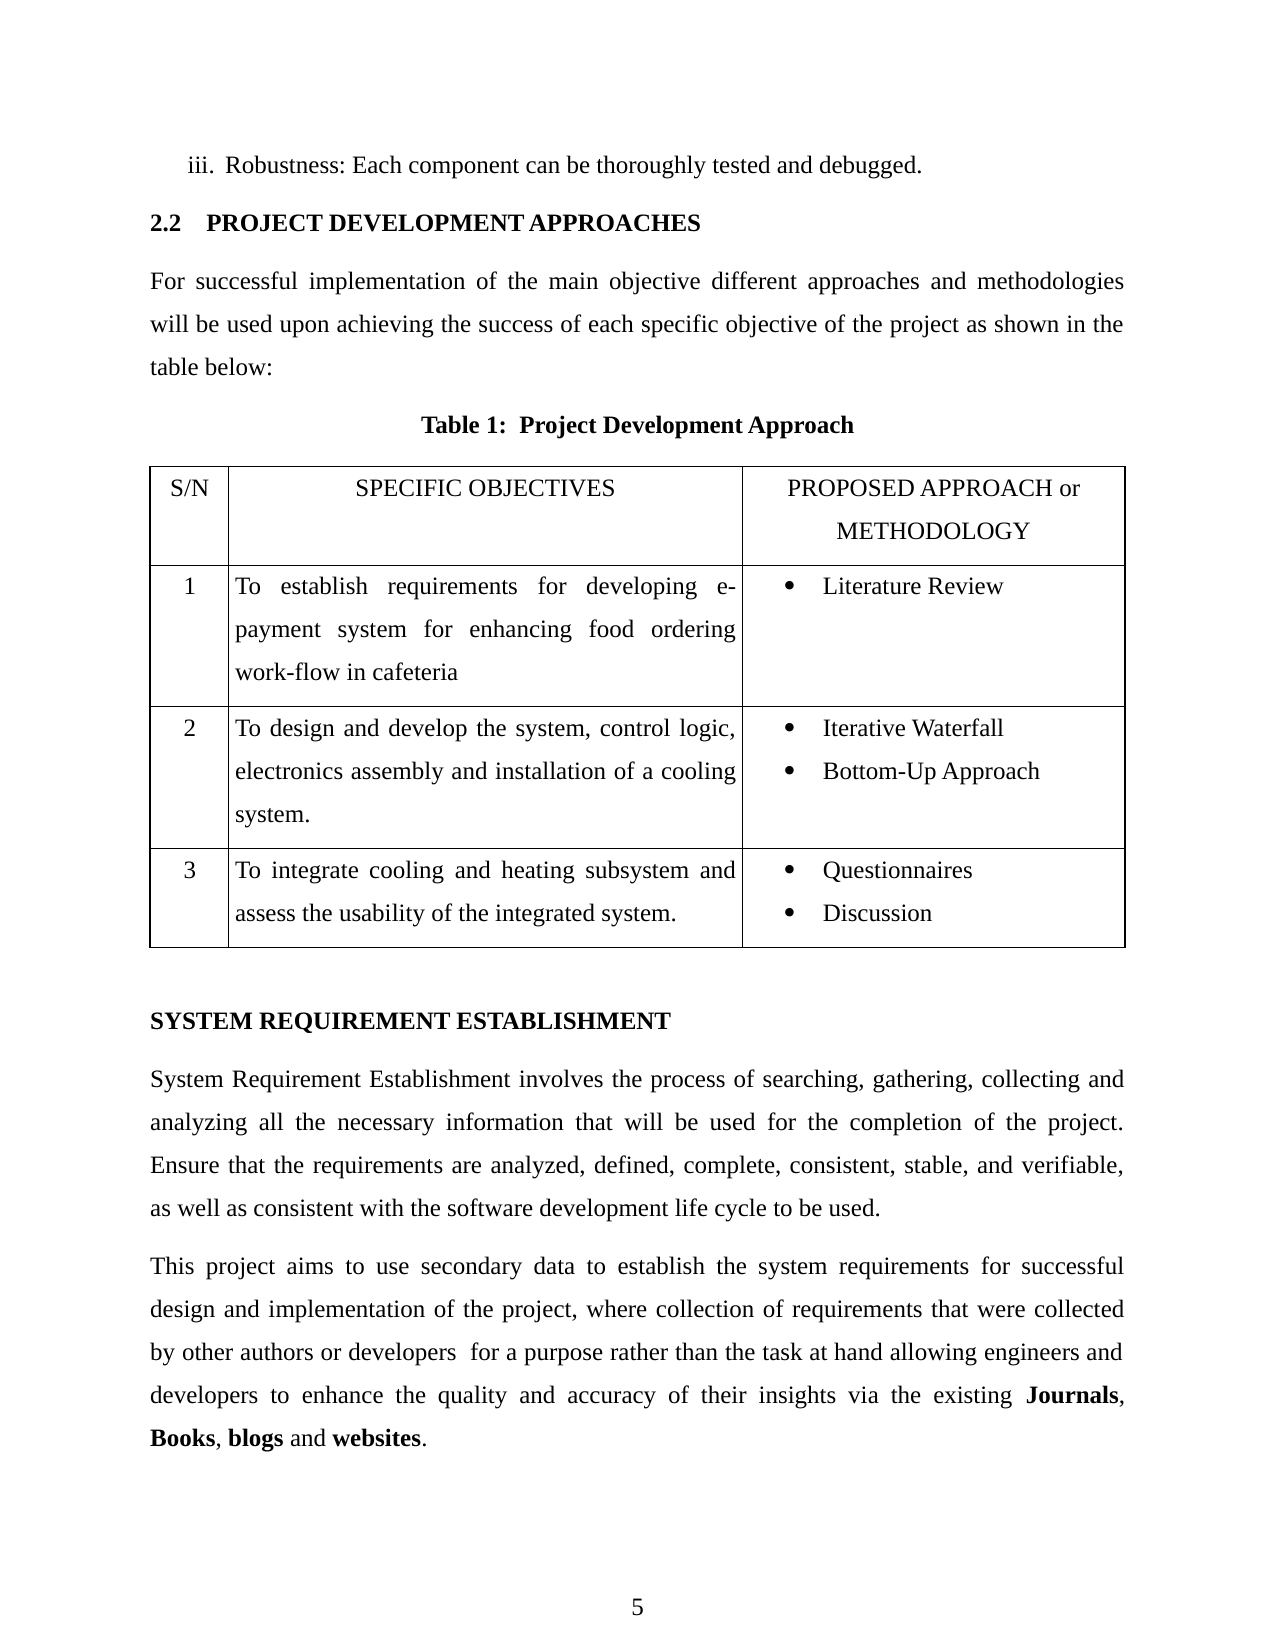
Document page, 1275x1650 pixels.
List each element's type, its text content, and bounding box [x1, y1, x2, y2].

list Robustness: Each component can be thoroughly tested and debugged. [187, 150, 1125, 179]
text SYSTEM REQUIREMENT ESTABLISHMENT [150, 1006, 1125, 1034]
table_cell 2 [151, 707, 228, 848]
text Table 1: Project Development Approach [150, 410, 1125, 439]
table_cell Literature Review [743, 566, 1124, 706]
text For successful implementation of the main objective different approaches and methodologies will be used upon achieving the success of each specific objective of the project as shown in the table below: [150, 266, 1125, 381]
table_cell 3 [151, 849, 228, 947]
table_cell 1 [151, 566, 228, 706]
table_header PROPOSED APPROACH or METHODOLOGY [743, 467, 1124, 564]
text System Requirement Establishment involves the process of searching, gathering, collecting and analyzing all the necessary information that will be used for the completion of the project. Ensure that the requirements are analyzed, defined, complete, consistent, stable, and verifiable, as well as consistent with the software development life cycle to be used. [150, 1064, 1125, 1222]
table_cell Iterative Waterfall Bottom-Up Approach [743, 707, 1124, 848]
subtitle 2.2 PROJECT DEVELOPMENT APPROACHES [150, 208, 1125, 237]
text This project aims to use secondary data to establish the system requirements for successful design and implementation of the project, where collection of requirements that were collected by other authors or developers for a purpose rather than the task at hand allowing engineers and developers to enhance the quality and accuracy of their insights via the existing Journals, Books, blogs and websites. [150, 1251, 1125, 1452]
table_cell To establish requirements for developing e-payment system for enhancing food ordering work-flow in cafeteria [229, 566, 742, 706]
table_header SPECIFIC OBJECTIVES [229, 467, 742, 564]
table_header S/N [151, 467, 228, 564]
table_cell To integrate cooling and heating subsystem and assess the usability of the integrated system. [229, 849, 742, 947]
table_cell Questionnaires Discussion [743, 849, 1124, 947]
table_cell To design and develop the system, control logic, electronics assembly and installation of a cooling system. [229, 707, 742, 848]
